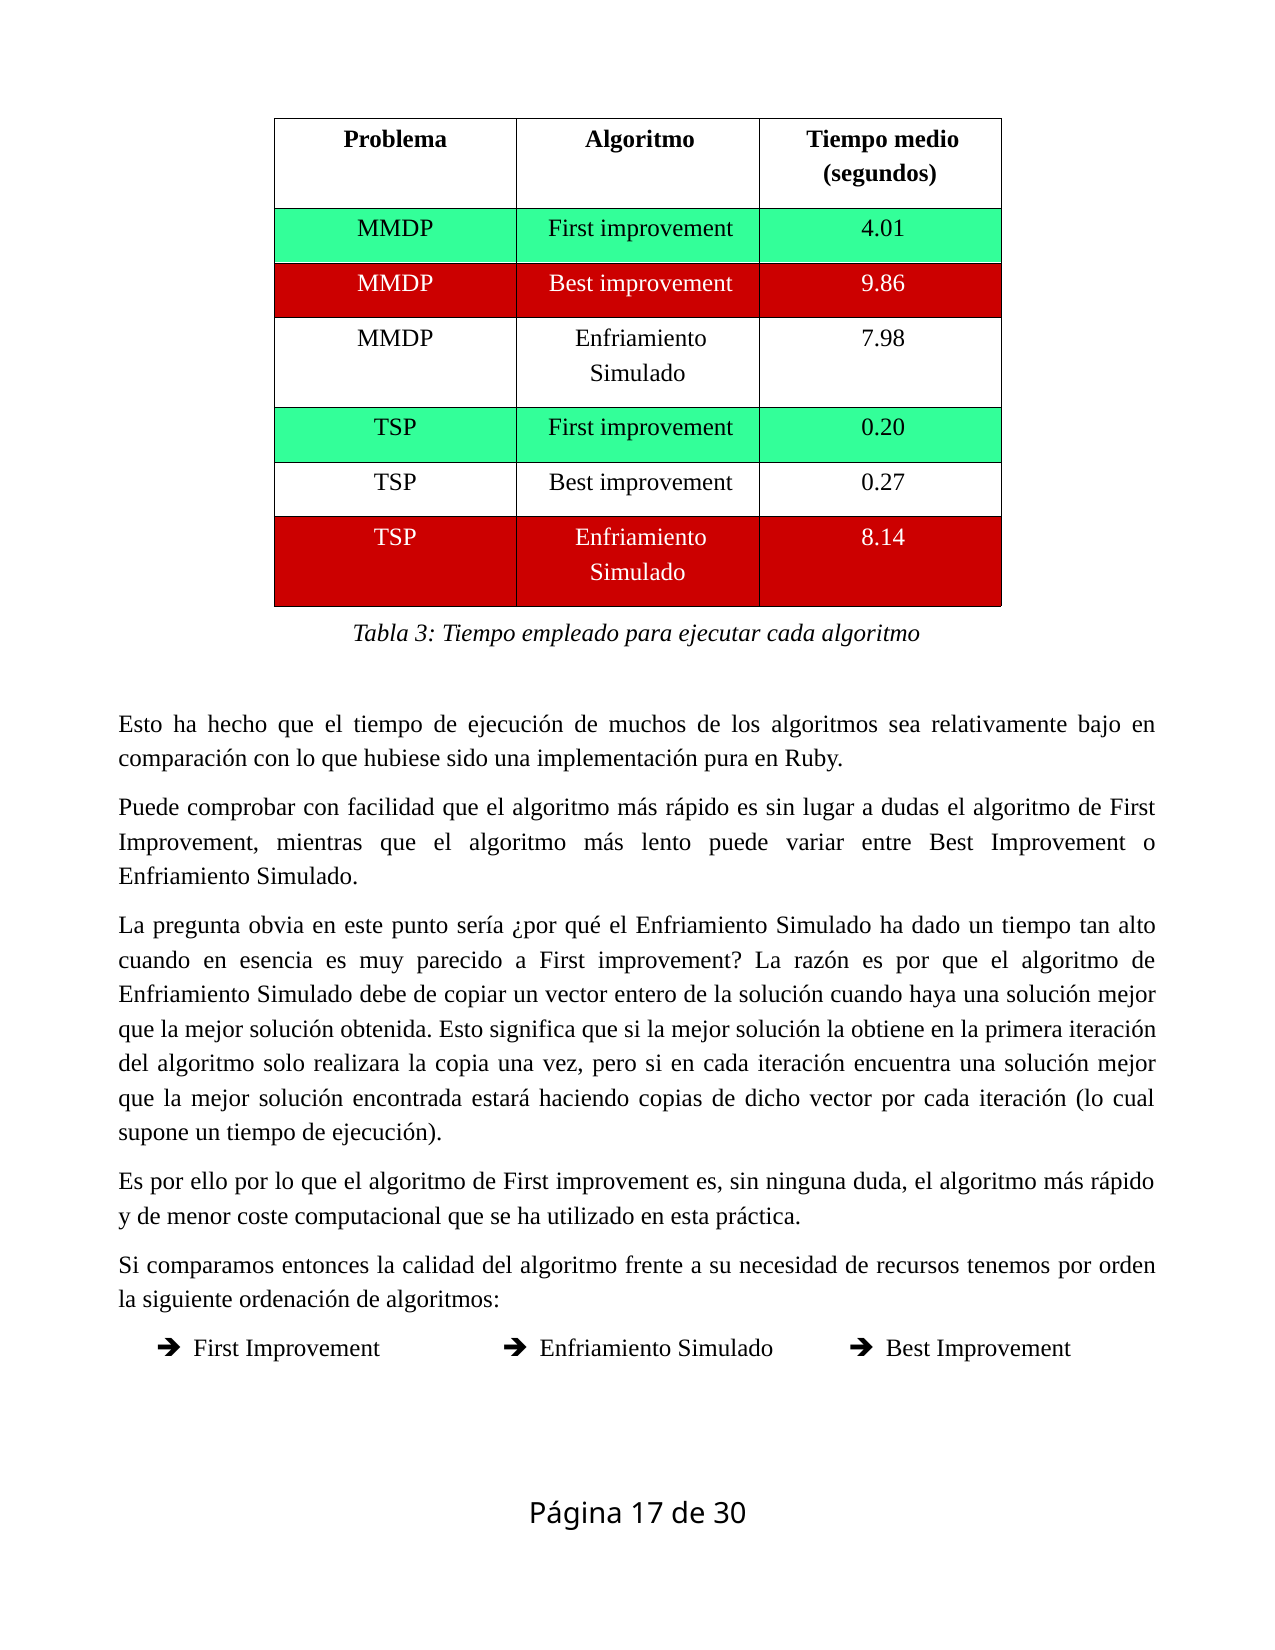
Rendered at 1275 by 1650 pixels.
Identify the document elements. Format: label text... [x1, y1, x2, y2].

text Tabla 3: Tiempo empleado para ejecutar cada algoritmo [118, 618, 1157, 647]
table_cell 4.01 [760, 209, 1001, 262]
table_cell MMDP [275, 264, 516, 317]
table_cell 7.98 [760, 318, 1001, 407]
table_cell MMDP [275, 209, 516, 262]
table_cell First improvement [517, 209, 759, 262]
table_cell Best improvement [517, 463, 759, 516]
table_cell Enfriamiento Simulado [517, 517, 759, 606]
table_cell Enfriamiento Simulado [517, 318, 759, 407]
text Si comparamos entonces la calidad del algoritmo frente a su necesidad de recursos tenemos por orden la siguiente ordenación de algoritmos: [118, 1250, 1157, 1313]
table_cell TSP [275, 408, 516, 462]
text Puede comprobar con facilidad que el algoritmo más rápido es sin lugar a dudas el algoritmo de First Improvement, mientras que el algoritmo más lento puede variar entre Best Improvement o Enfriamiento Simulado. [118, 792, 1157, 890]
table_cell TSP [275, 517, 516, 606]
text Es por ello por lo que el algoritmo de First improvement es, sin ninguna duda, el algoritmo más rápido y de menor coste computacional que se ha utilizado en esta práctica. [118, 1166, 1157, 1229]
table_cell 0.20 [760, 408, 1001, 462]
table_cell 0.27 [760, 463, 1001, 516]
table_header Problema [275, 119, 516, 207]
list First Improvement [156, 1333, 464, 1362]
list Enfriamiento Simulado [502, 1333, 811, 1362]
table_cell Best improvement [517, 264, 759, 317]
table_header Tiempo medio (segundos) [760, 119, 1001, 207]
table_cell First improvement [517, 408, 759, 462]
text La pregunta obvia en este punto sería ¿por qué el Enfriamiento Simulado ha dado un tiempo tan alto cuando en esencia es muy parecido a First improvement? La razón es por que el algoritmo de Enfriamiento Simulado debe de copiar un vector entero de la solución cuando haya una solución mejor que la mejor solución obtenida. Esto significa que si la mejor solución la obtiene en la primera iteración del algoritmo solo realizara la copia una vez, pero si en cada iteración encuentra una solución mejor que la mejor solución encontrada estará haciendo copias de dicho vector por cada iteración (lo cual supone un tiempo de ejecución). [118, 910, 1157, 1146]
table_cell 8.14 [760, 517, 1001, 606]
list Best Improvement [848, 1333, 1157, 1362]
table_header Algoritmo [517, 119, 759, 207]
table_cell TSP [275, 463, 516, 516]
table_cell 9.86 [760, 264, 1001, 317]
table_cell MMDP [275, 318, 516, 407]
text Esto ha hecho que el tiempo de ejecución de muchos de los algoritmos sea relativamente bajo en comparación con lo que hubiese sido una implementación pura en Ruby. [118, 709, 1157, 772]
